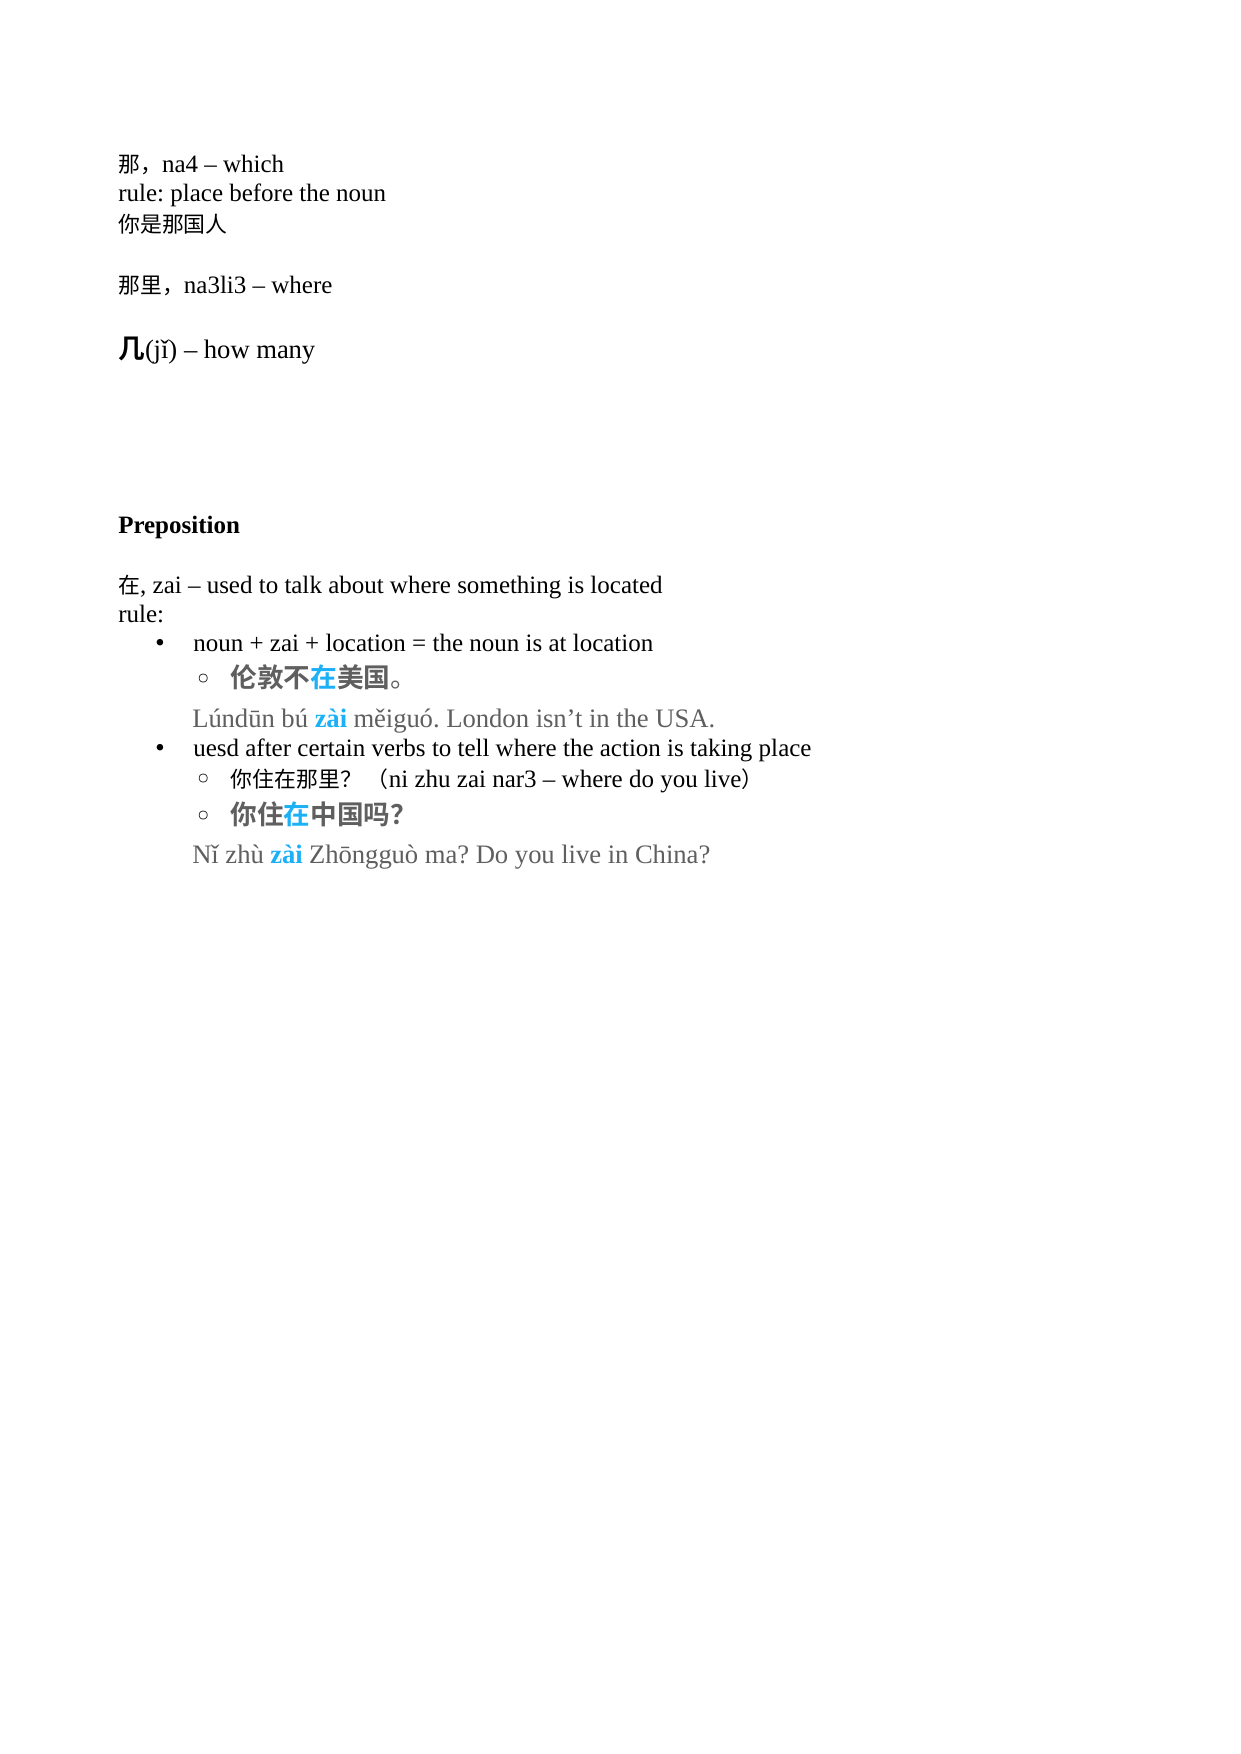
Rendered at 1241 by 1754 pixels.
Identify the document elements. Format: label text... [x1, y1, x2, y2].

text 那里，na3li3 – where [118, 268, 1122, 299]
text Lúndūn bú zài měiguó. London isn’t in the USA. [118, 695, 1122, 733]
list 伦敦不在美国。 [193, 657, 1122, 695]
text 在, zai – used to talk about where something is located [118, 568, 1122, 599]
text 几(jǐ) – how many [118, 328, 1122, 367]
text 你是那国人 [118, 207, 1122, 239]
list 你住在那里？ （ni zhu zai nar3 – where do you live） [193, 762, 1122, 793]
list 你住在中国吗？ [193, 793, 1122, 832]
text Preposition [118, 510, 1122, 539]
text rule: [118, 599, 1122, 628]
text 那，na4 – which [118, 147, 1122, 178]
list uesd after certain verbs to tell where the action is taking place [156, 733, 1122, 762]
text rule: place before the noun [118, 178, 1122, 207]
text Nǐ zhù zài Zhōngguò ma? Do you live in China? [118, 832, 1122, 869]
list noun + zai + location = the noun is at location [156, 628, 1122, 657]
